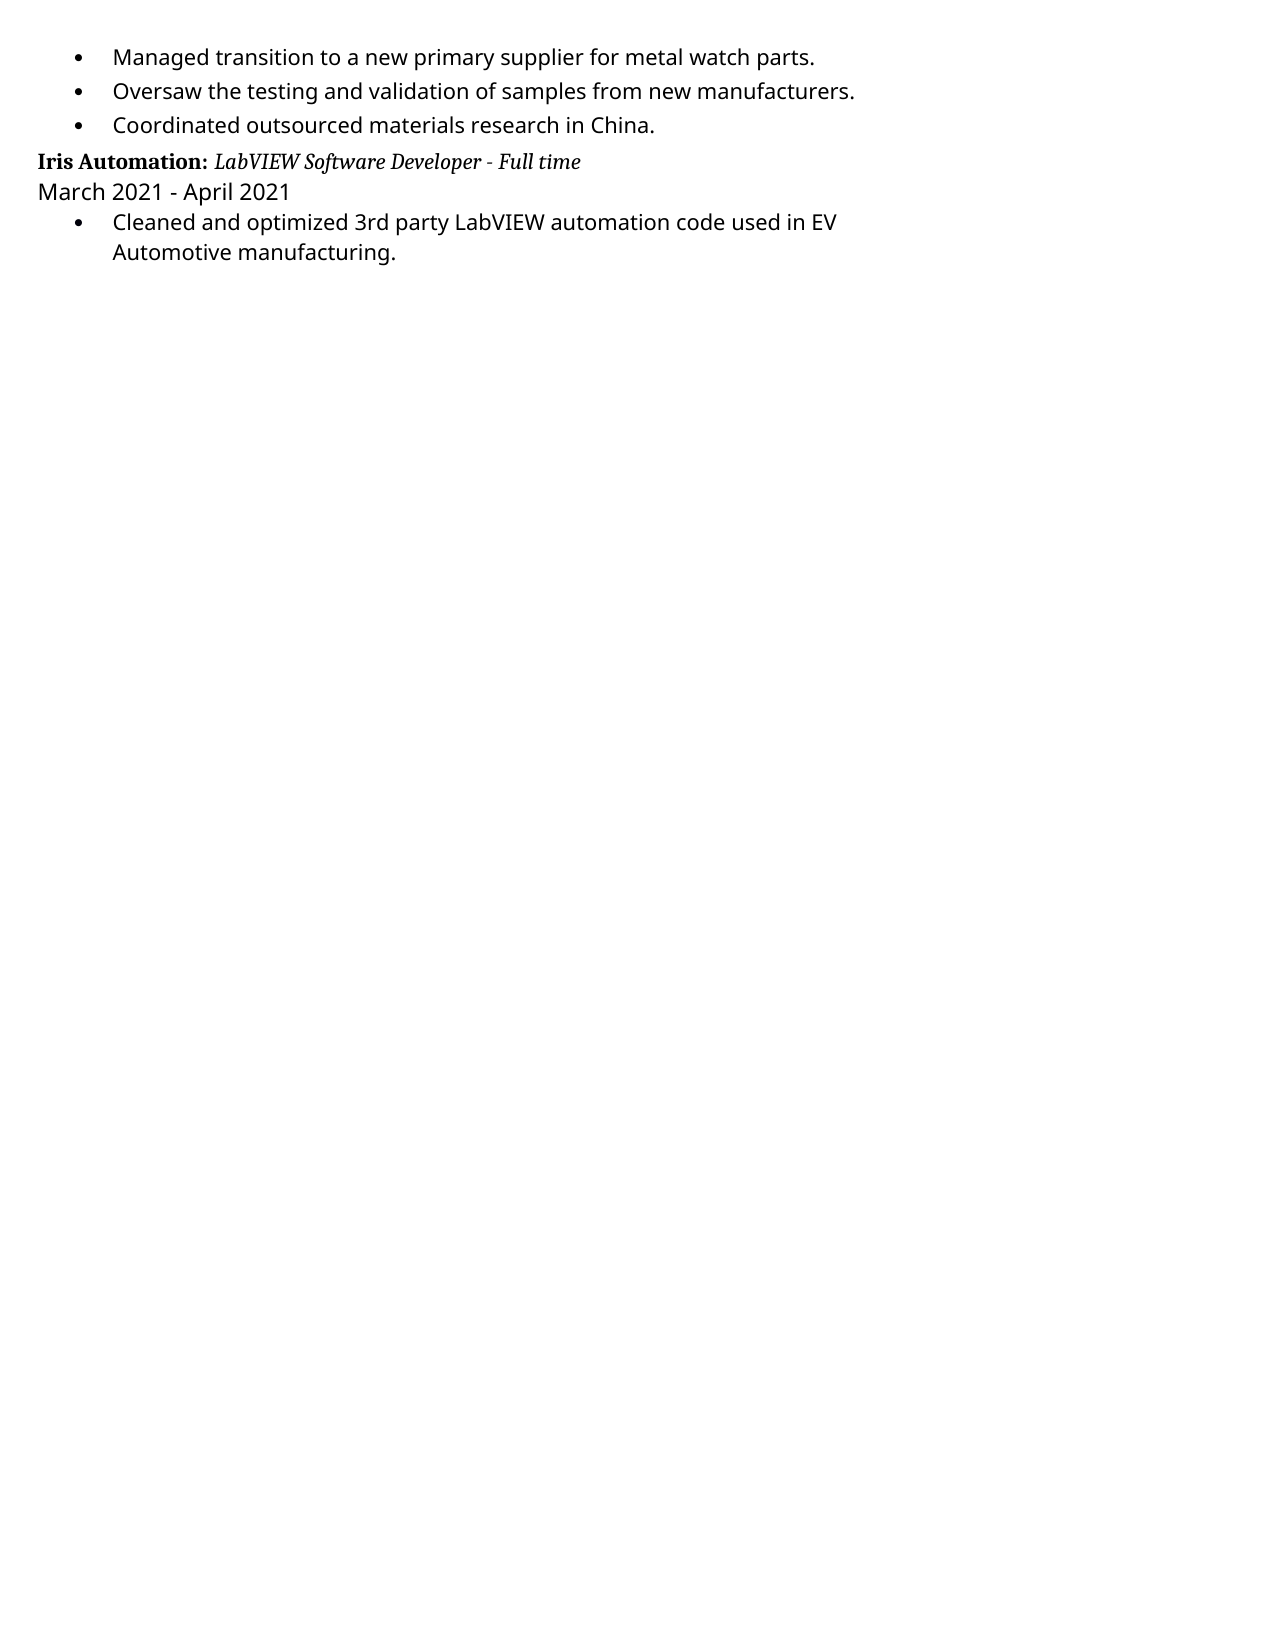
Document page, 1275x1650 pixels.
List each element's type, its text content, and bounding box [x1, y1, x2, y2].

table_cell [942, 267, 1263, 1555]
table_header [942, 38, 1263, 267]
table_header Experience Stratom: Robotics Software Engineer May 2024 – Current Developed Mermaid Analysis tool (Merm-An) to automatically generate system architecture diagrams from source code with commit hook. Designed RTOS abstraction layers enabling compatibility between FreeRTOS and Linux, enhancing flexibility for embedded controllers. Developed architecture and multiple demonstrators for new embedded controller to replace NI cRIO for autonomous vehicles. Authored safety software to detect and prevent self-collision for autonomous vehicles, ensuring safety in production environments. Implemented GPS waypoint initialization for auto-docking on Autonomous 60K-Loader. Wrote robot diagnostic health monitor in ROS2 that interfaces with an Android application for easy debugging and health monitoring. ARIA Lab: Robotics / SLAM Researcher November 2023 – July 2024 Lead team of 13 on Robust Mono-SLAM Meta-analysis, including application of SLAM to high-variance situations (FPV drone videos). Developed set of over 30 blender SLAM challenge sequences, addressing falling leaves, fog, low visibility, high acceleration, featureless environments, and more. Created automatic sequence evaluator to run up to 12 SLAM algorithms against a suite of test sequences and score the predicted trajectories. Developed tools and tutorials for using Docker, Blender, and lab servers. Developed novel feature matching algorithm for robust feature matching in high variance planar situations. Trimble: Software Engineering/Robotics Intern May 2023 – December 2023 Managed perception team for deployment of Autonomous vehicle. Developed complete multi-platform application using C/python/Docker for peripheral configuration and flashing, including SM Radars, Ethernet Cameras, and Ouster Lidars. Designed and constructed complete electrical twin of our autonomous vehicle for use in bench testing and validation. OSARO: Mechatronics/Robotics Intern May 2022 – August 2022 Using Solidworks and Arduino, designed and prototyped a special purpose scanner/ buffer/orientation control system for glasses cases in an automated warehouse setting. Using VBA, developed a tool that fully automates the creation of low-poly-high-fidelity collision meshes for an entire robot cell from native CAD files. Previously 20+ hrs/modification. Unaliwear: Engineering Technician | Outsource Manufacturing Liaison - Full time April 2021 - August 2021 Developed a complete new product (CAD, prototyping, focus groups, testing, manufacturing). Managed transition to a new primary supplier for metal watch parts. Oversaw the testing and validation of samples from new manufacturers. Coordinated outsourced materials research in China. Iris Automation: LabVIEW Software Developer - Full time March 2021 - April 2021 Cleaned and optimized 3rd party LabVIEW automation code used in EV Automotive manufacturing. [26, 38, 942, 267]
table_cell [26, 267, 942, 1555]
